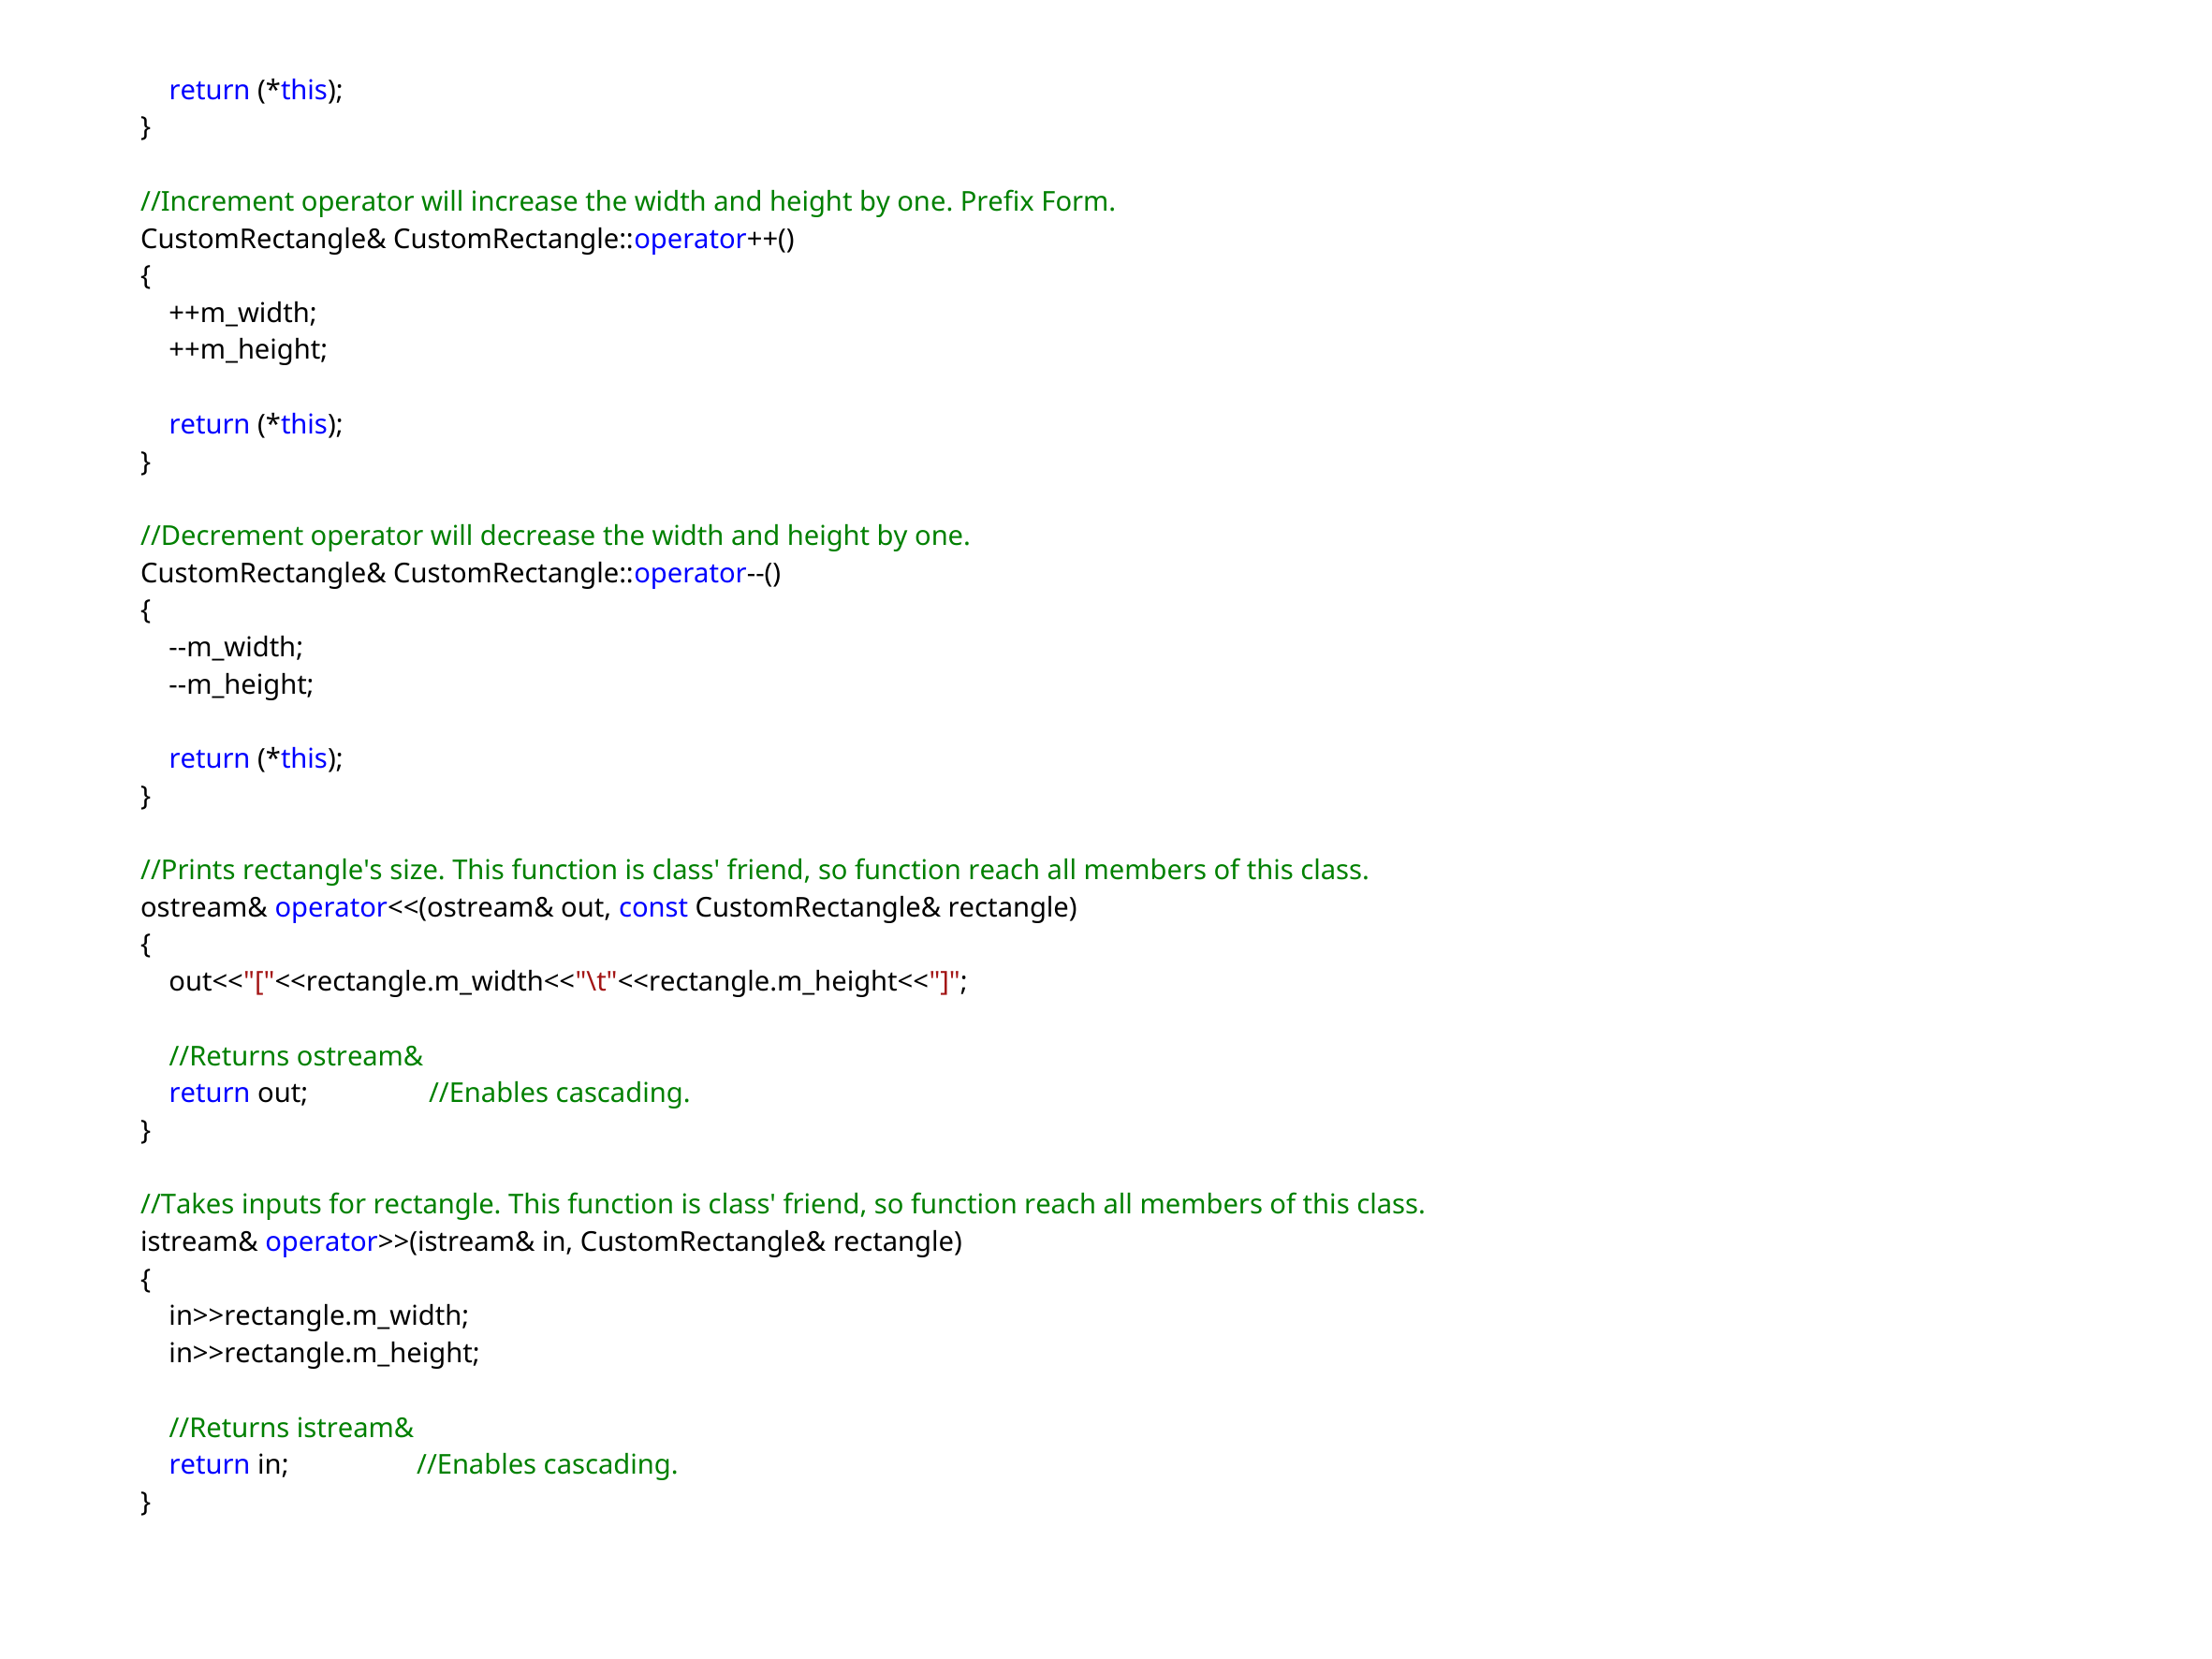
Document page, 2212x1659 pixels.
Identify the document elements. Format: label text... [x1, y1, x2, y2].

text } [140, 442, 2071, 479]
text { [140, 925, 2071, 962]
text return (*this); [140, 70, 2071, 108]
text //Prints rectangle's size. This function is class' friend, so function reach all members of this class. [140, 850, 2071, 888]
text CustomRectangle& CustomRectangle::operator--() [140, 553, 2071, 591]
text } [140, 776, 2071, 814]
text { [140, 256, 2071, 293]
text --m_width; [140, 627, 2071, 665]
text istream& operator>>(istream& in, CustomRectangle& rectangle) [140, 1222, 2071, 1259]
text in>>rectangle.m_width; [140, 1297, 2071, 1333]
text return (*this); [140, 739, 2071, 776]
text //Returns istream& [140, 1408, 2071, 1445]
text //Takes inputs for rectangle. This function is class' friend, so function reach all members of this class. [140, 1185, 2071, 1222]
text --m_height; [140, 665, 2071, 702]
text in>>rectangle.m_height; [140, 1333, 2071, 1371]
text out<<"["<<rectangle.m_width<<"\t"<<rectangle.m_height<<"]"; [140, 962, 2071, 999]
text ostream& operator<<(ostream& out, const CustomRectangle& rectangle) [140, 888, 2071, 925]
text //Increment operator will increase the width and height by one. Prefix Form. [140, 182, 2071, 219]
text } [140, 108, 2071, 144]
text //Decrement operator will decrease the width and height by one. [140, 516, 2071, 553]
text return in; //Enables cascading. [140, 1445, 2071, 1482]
text return (*this); [140, 404, 2071, 442]
text { [140, 591, 2071, 627]
text } [140, 1110, 2071, 1148]
text ++m_width; [140, 293, 2071, 330]
text return out; //Enables cascading. [140, 1074, 2071, 1110]
text CustomRectangle& CustomRectangle::operator++() [140, 219, 2071, 256]
text //Returns ostream& [140, 1036, 2071, 1074]
text { [140, 1259, 2071, 1297]
text } [140, 1482, 2071, 1520]
text ++m_height; [140, 330, 2071, 367]
